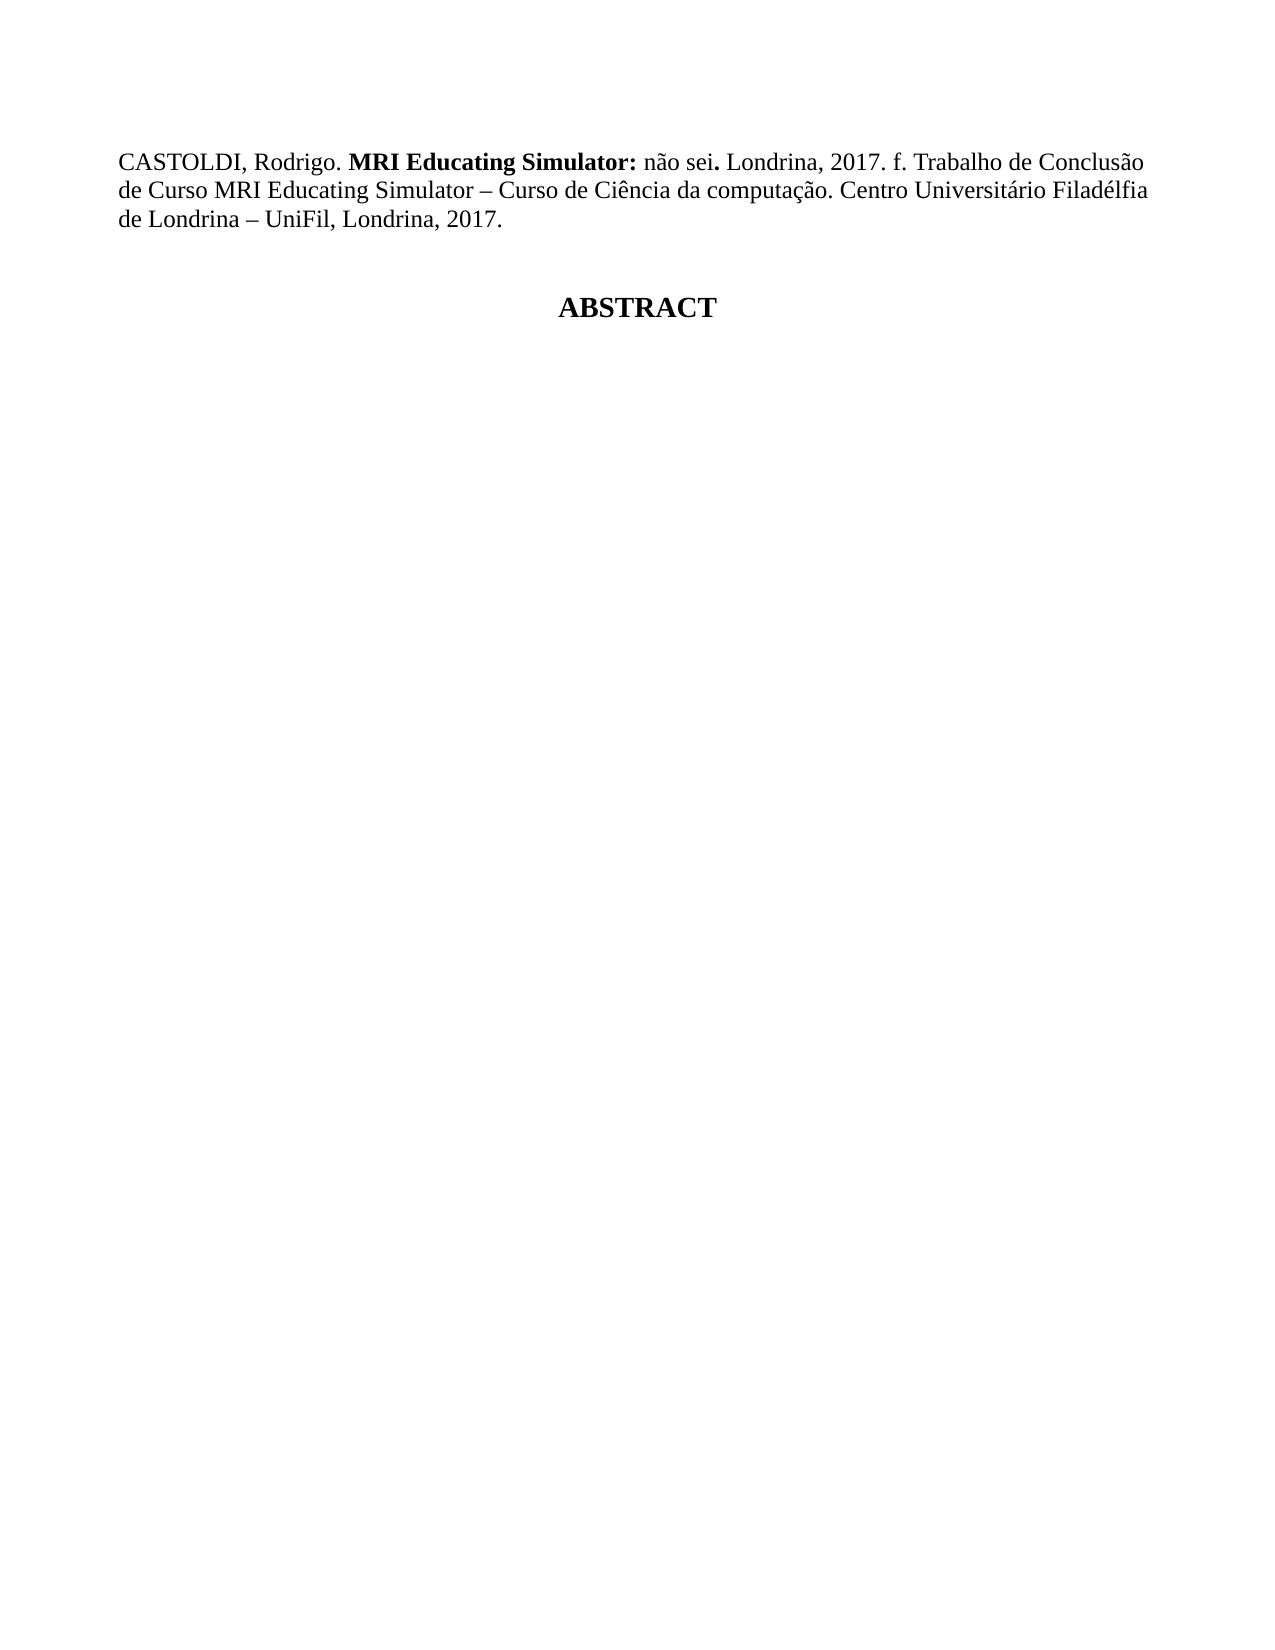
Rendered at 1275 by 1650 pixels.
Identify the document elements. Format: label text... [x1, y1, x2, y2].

text CASTOLDI, Rodrigo. MRI Educating Simulator: não sei. Londrina, 2017. f. Trabalho de Conclusão de Curso MRI Educating Simulator – Curso de Ciência da computação. Centro Universitário Filadélfia de Londrina – UniFil, Londrina, 2017. [118, 147, 1157, 233]
text ABSTRACT [118, 291, 1157, 324]
